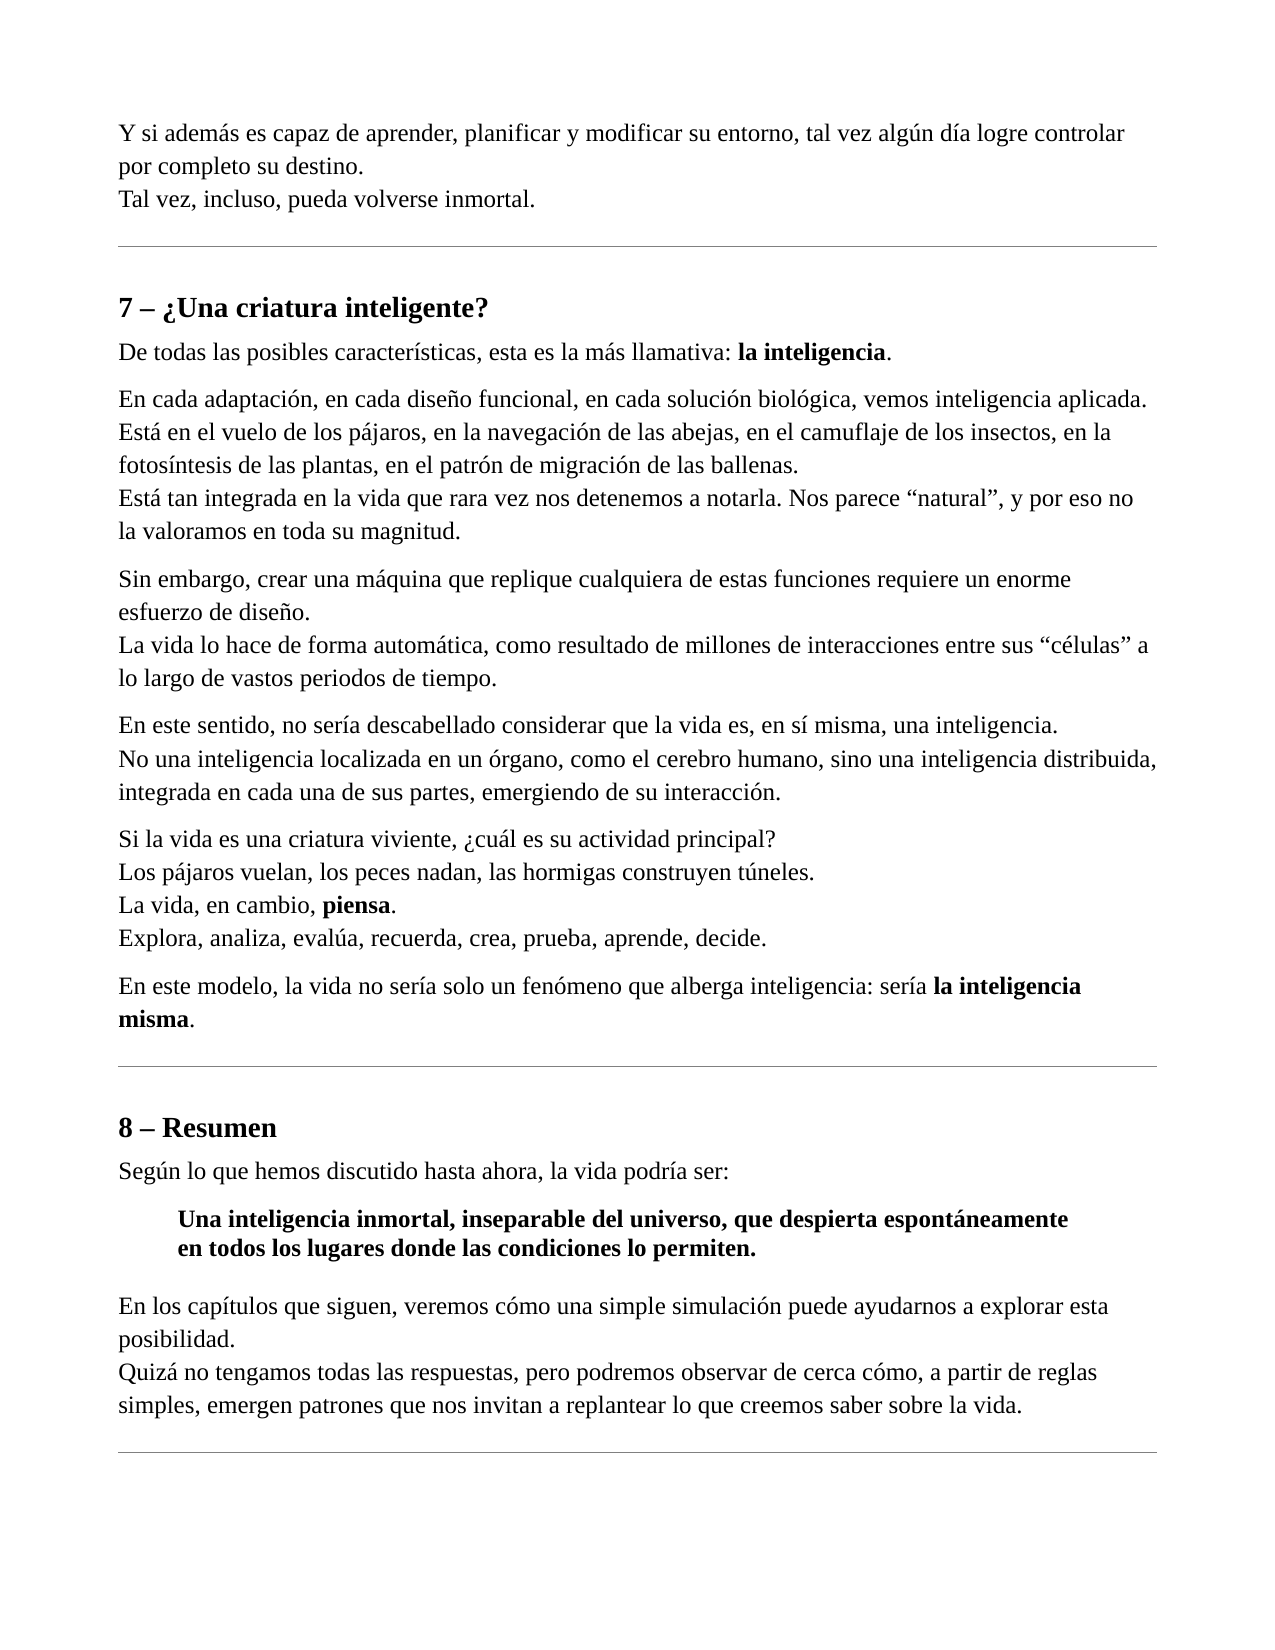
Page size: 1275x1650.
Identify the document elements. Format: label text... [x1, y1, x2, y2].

text En este modelo, la vida no sería solo un fenómeno que alberga inteligencia: sería la inteligencia misma. [118, 971, 1157, 1033]
text En los capítulos que siguen, veremos cómo una simple simulación puede ayudarnos a explorar esta posibilidad. Quizá no tengamos todas las respuestas, pero podremos observar de cerca cómo, a partir de reglas simples, emergen patrones que nos invitan a replantear lo que creemos saber sobre la vida. [118, 1291, 1157, 1419]
text Y si además es capaz de aprender, planificar y modificar su entorno, tal vez algún día logre controlar por completo su destino. Tal vez, incluso, pueda volverse inmortal. [118, 118, 1157, 213]
subtitle 7 – ¿Una criatura inteligente? [118, 291, 1157, 324]
text Sin embargo, crear una máquina que replique cualquiera de estas funciones requiere un enorme esfuerzo de diseño. La vida lo hace de forma automática, como resultado de millones de interacciones entre sus “células” a lo largo de vastos periodos de tiempo. [118, 564, 1157, 692]
text Una inteligencia inmortal, inseparable del universo, que despierta espontáneamente en todos los lugares donde las condiciones lo permiten. [177, 1204, 1098, 1262]
text Según lo que hemos discutido hasta ahora, la vida podría ser: [118, 1156, 1157, 1185]
text Si la vida es una criatura viviente, ¿cuál es su actividad principal? Los pájaros vuelan, los peces nadan, las hormigas construyen túneles. La vida, en cambio, piensa. Explora, analiza, evalúa, recuerda, crea, prueba, aprende, decide. [118, 824, 1157, 952]
subtitle 8 – Resumen [118, 1110, 1157, 1144]
text En cada adaptación, en cada diseño funcional, en cada solución biológica, vemos inteligencia aplicada. Está en el vuelo de los pájaros, en la navegación de las abejas, en el camuflaje de los insectos, en la fotosíntesis de las plantas, en el patrón de migración de las ballenas. Está tan integrada en la vida que rara vez nos detenemos a notarla. Nos parece “natural”, y por eso no la valoramos en toda su magnitud. [118, 384, 1157, 545]
text De todas las posibles características, esta es la más llamativa: la inteligencia. [118, 337, 1157, 365]
text En este sentido, no sería descabellado considerar que la vida es, en sí misma, una inteligencia. No una inteligencia localizada en un órgano, como el cerebro humano, sino una inteligencia distribuida, integrada en cada una de sus partes, emergiendo de su interacción. [118, 711, 1157, 805]
